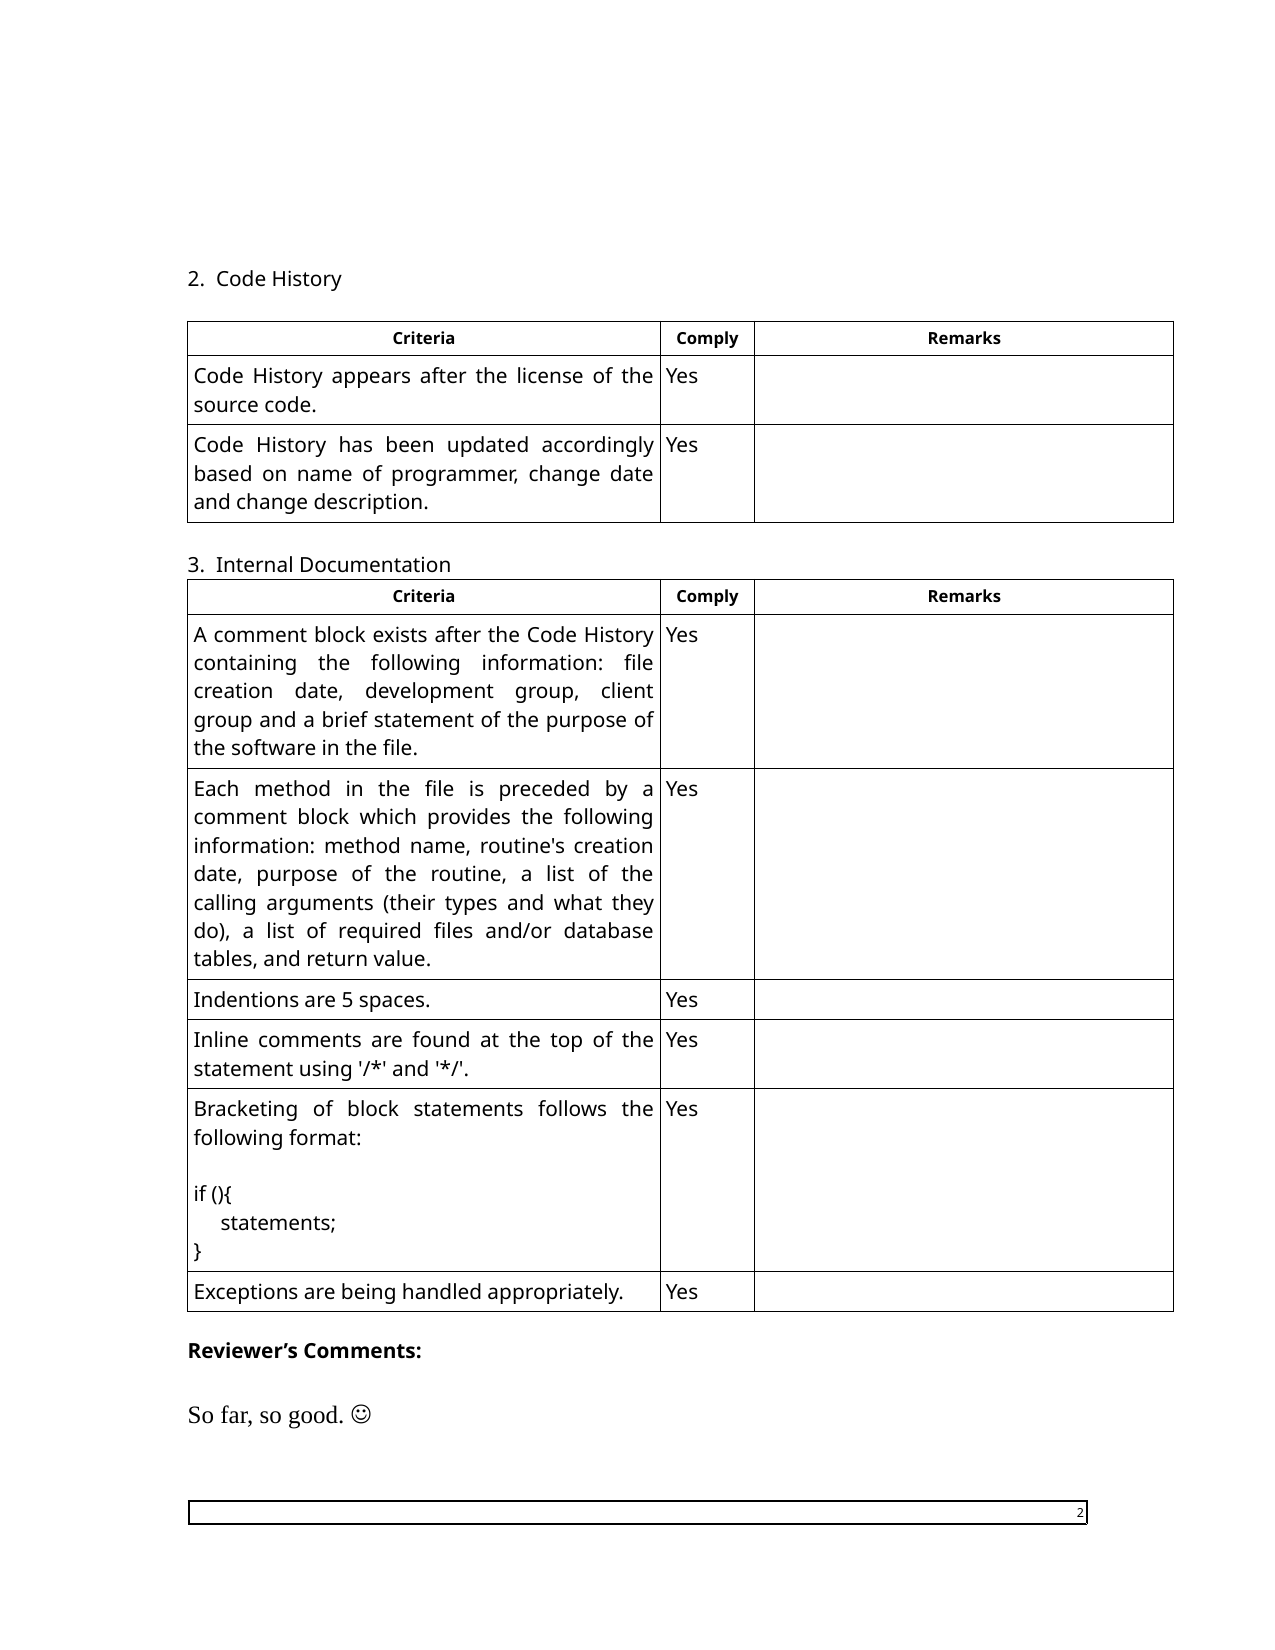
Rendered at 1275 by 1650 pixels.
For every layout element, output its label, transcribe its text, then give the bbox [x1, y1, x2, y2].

table_cell [755, 769, 1173, 979]
table_cell Each method in the file is preceded by a comment block which provides the following information: method name, routine's creation date, purpose of the routine, a list of the calling arguments (their types and what they do), a list of required files and/or database tables, and return value. [188, 769, 660, 979]
table_cell Yes [661, 980, 754, 1019]
text 3. Internal Documentation [187, 550, 1087, 579]
table_header Remarks [755, 580, 1173, 613]
table_header Criteria [188, 322, 660, 355]
text 2. Code History [187, 264, 1087, 292]
table_cell [755, 425, 1173, 521]
table_header Criteria [188, 580, 660, 613]
table_cell [755, 980, 1173, 1019]
table_cell Code History has been updated accordingly based on name of programmer, change date and change description. [188, 425, 660, 521]
table_cell [755, 1272, 1173, 1311]
table_cell [755, 615, 1173, 768]
table_cell Yes [661, 1089, 754, 1271]
table_header Comply [661, 322, 754, 355]
table_cell [755, 356, 1173, 424]
table_header Remarks [755, 322, 1173, 355]
table_cell [755, 1020, 1173, 1088]
table_cell Yes [661, 1272, 754, 1311]
table_cell A comment block exists after the Code History containing the following information: file creation date, development group, client group and a brief statement of the purpose of the software in the file. [188, 615, 660, 768]
table_cell Indentions are 5 spaces. [188, 980, 660, 1019]
table_header Comply [661, 580, 754, 613]
table_cell Yes [661, 356, 754, 424]
text So far, so good.  [187, 1400, 1087, 1428]
table_cell Exceptions are being handled appropriately. [188, 1272, 660, 1311]
table_cell Yes [661, 769, 754, 979]
subtitle Reviewer’s Comments: [187, 1337, 1087, 1393]
table_cell [755, 1089, 1173, 1271]
table_cell Yes [661, 1020, 754, 1088]
table_cell Code History appears after the license of the source code. [188, 356, 660, 424]
table_cell Bracketing of block statements follows the following format: if (){ statements; } [188, 1089, 660, 1271]
table_cell Yes [661, 425, 754, 521]
table_cell Yes [661, 615, 754, 768]
table_cell Inline comments are found at the top of the statement using '/*' and '*/'. [188, 1020, 660, 1088]
